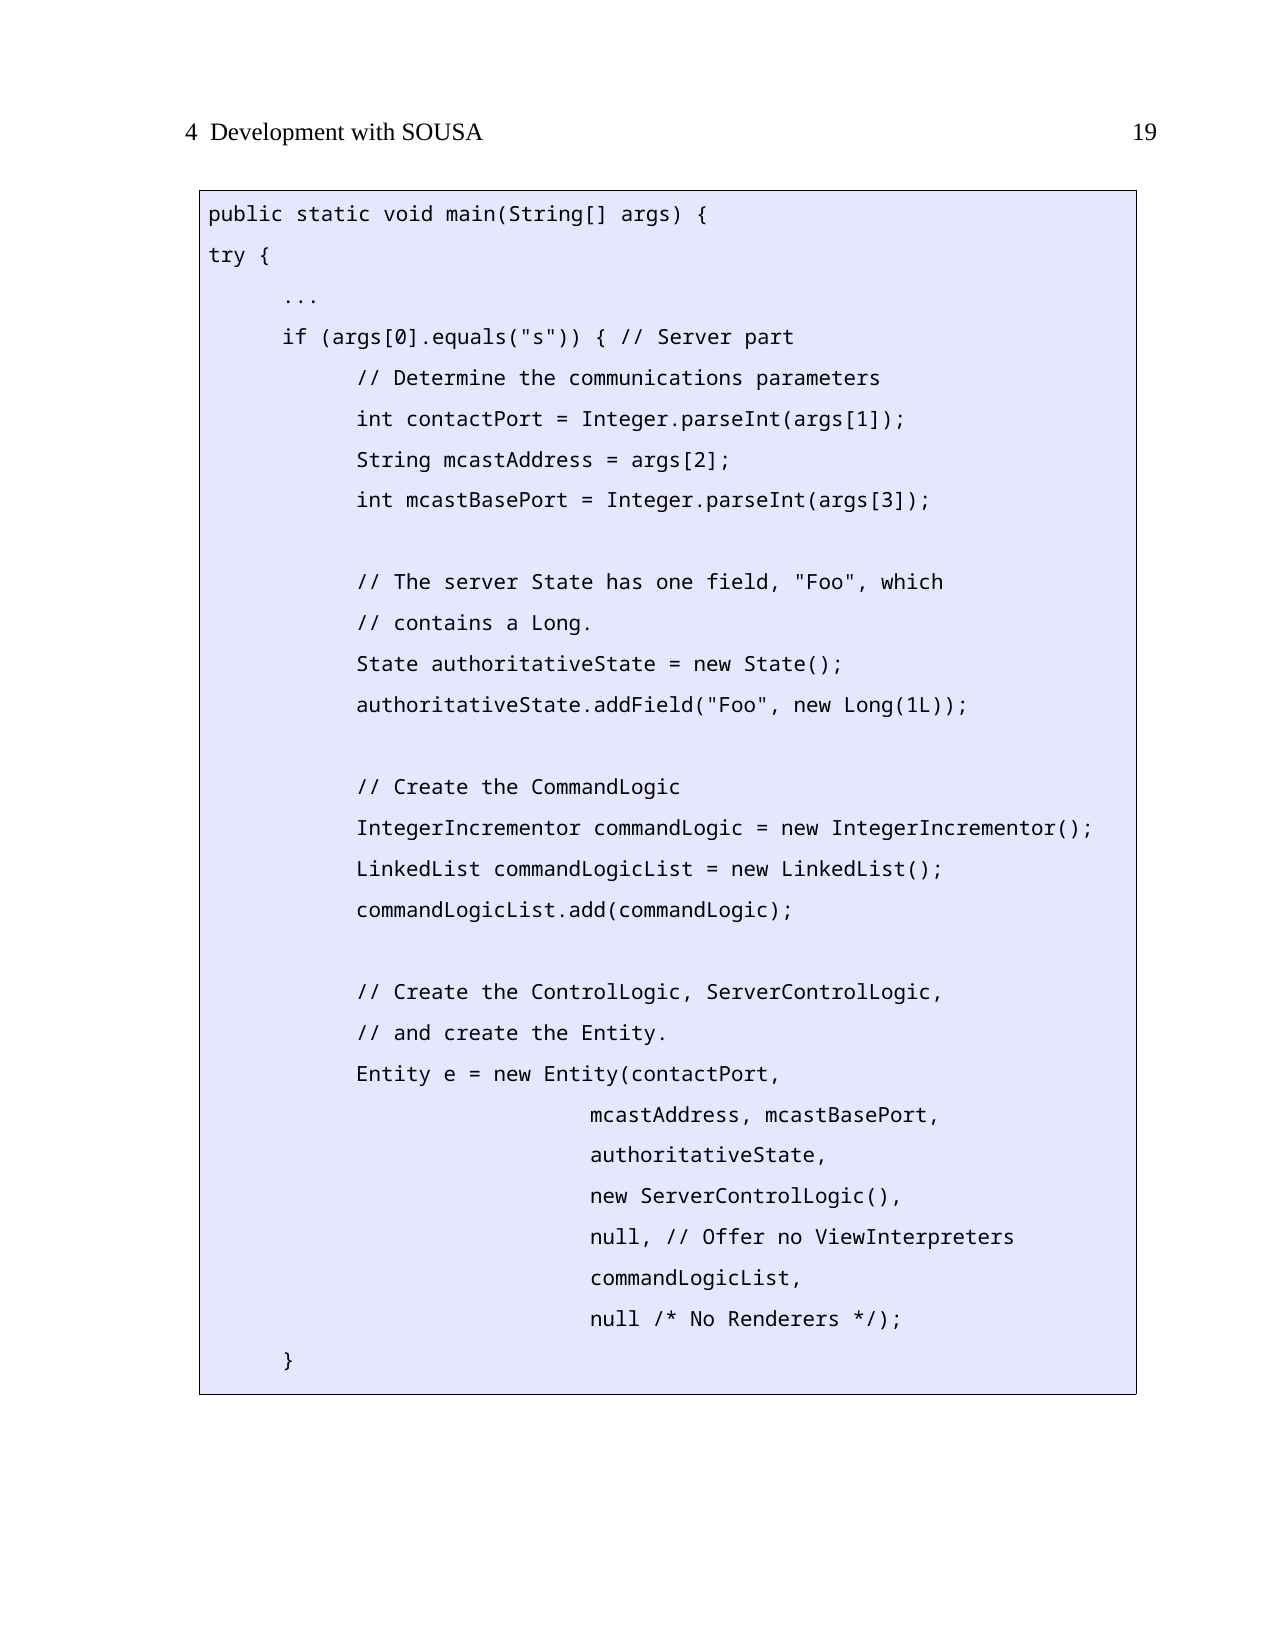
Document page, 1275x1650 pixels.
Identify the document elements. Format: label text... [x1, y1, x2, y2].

text if (args[0].equals("s")) { // Server part [208, 322, 1127, 350]
text public static void main(String[] args) { [208, 199, 1127, 227]
text commandLogicList.add(commandLogic); [208, 895, 1127, 923]
text int contactPort = Integer.parseInt(args[1]); [208, 404, 1127, 432]
text } [208, 1345, 1127, 1374]
text null /* No Renderers */); [208, 1304, 1127, 1333]
text // Create the CommandLogic [208, 772, 1127, 801]
text authoritativeState, [208, 1141, 1127, 1169]
text try { [208, 240, 1127, 268]
text mcastAddress, mcastBasePort, [208, 1100, 1127, 1128]
text authoritativeState.addField("Foo", new Long(1L)); [208, 690, 1127, 719]
text // contains a Long. [208, 608, 1127, 637]
text // The server State has one field, "Foo", which [208, 567, 1127, 596]
text LinkedList commandLogicList = new LinkedList(); [208, 854, 1127, 882]
text // Determine the communications parameters [208, 363, 1127, 391]
text new ServerControlLogic(), [208, 1182, 1127, 1210]
text // Create the ControlLogic, ServerControlLogic, [208, 977, 1127, 1005]
text ... [208, 281, 1127, 309]
text Entity e = new Entity(contactPort, [208, 1059, 1127, 1087]
text null, // Offer no ViewInterpreters [208, 1222, 1127, 1251]
text int mcastBasePort = Integer.parseInt(args[3]); [208, 486, 1127, 514]
text IntegerIncrementor commandLogic = new IntegerIncrementor(); [208, 813, 1127, 842]
text String mcastAddress = args[2]; [208, 445, 1127, 473]
text commandLogicList, [208, 1263, 1127, 1292]
text State authoritativeState = new State(); [208, 649, 1127, 678]
text // and create the Entity. [208, 1018, 1127, 1046]
